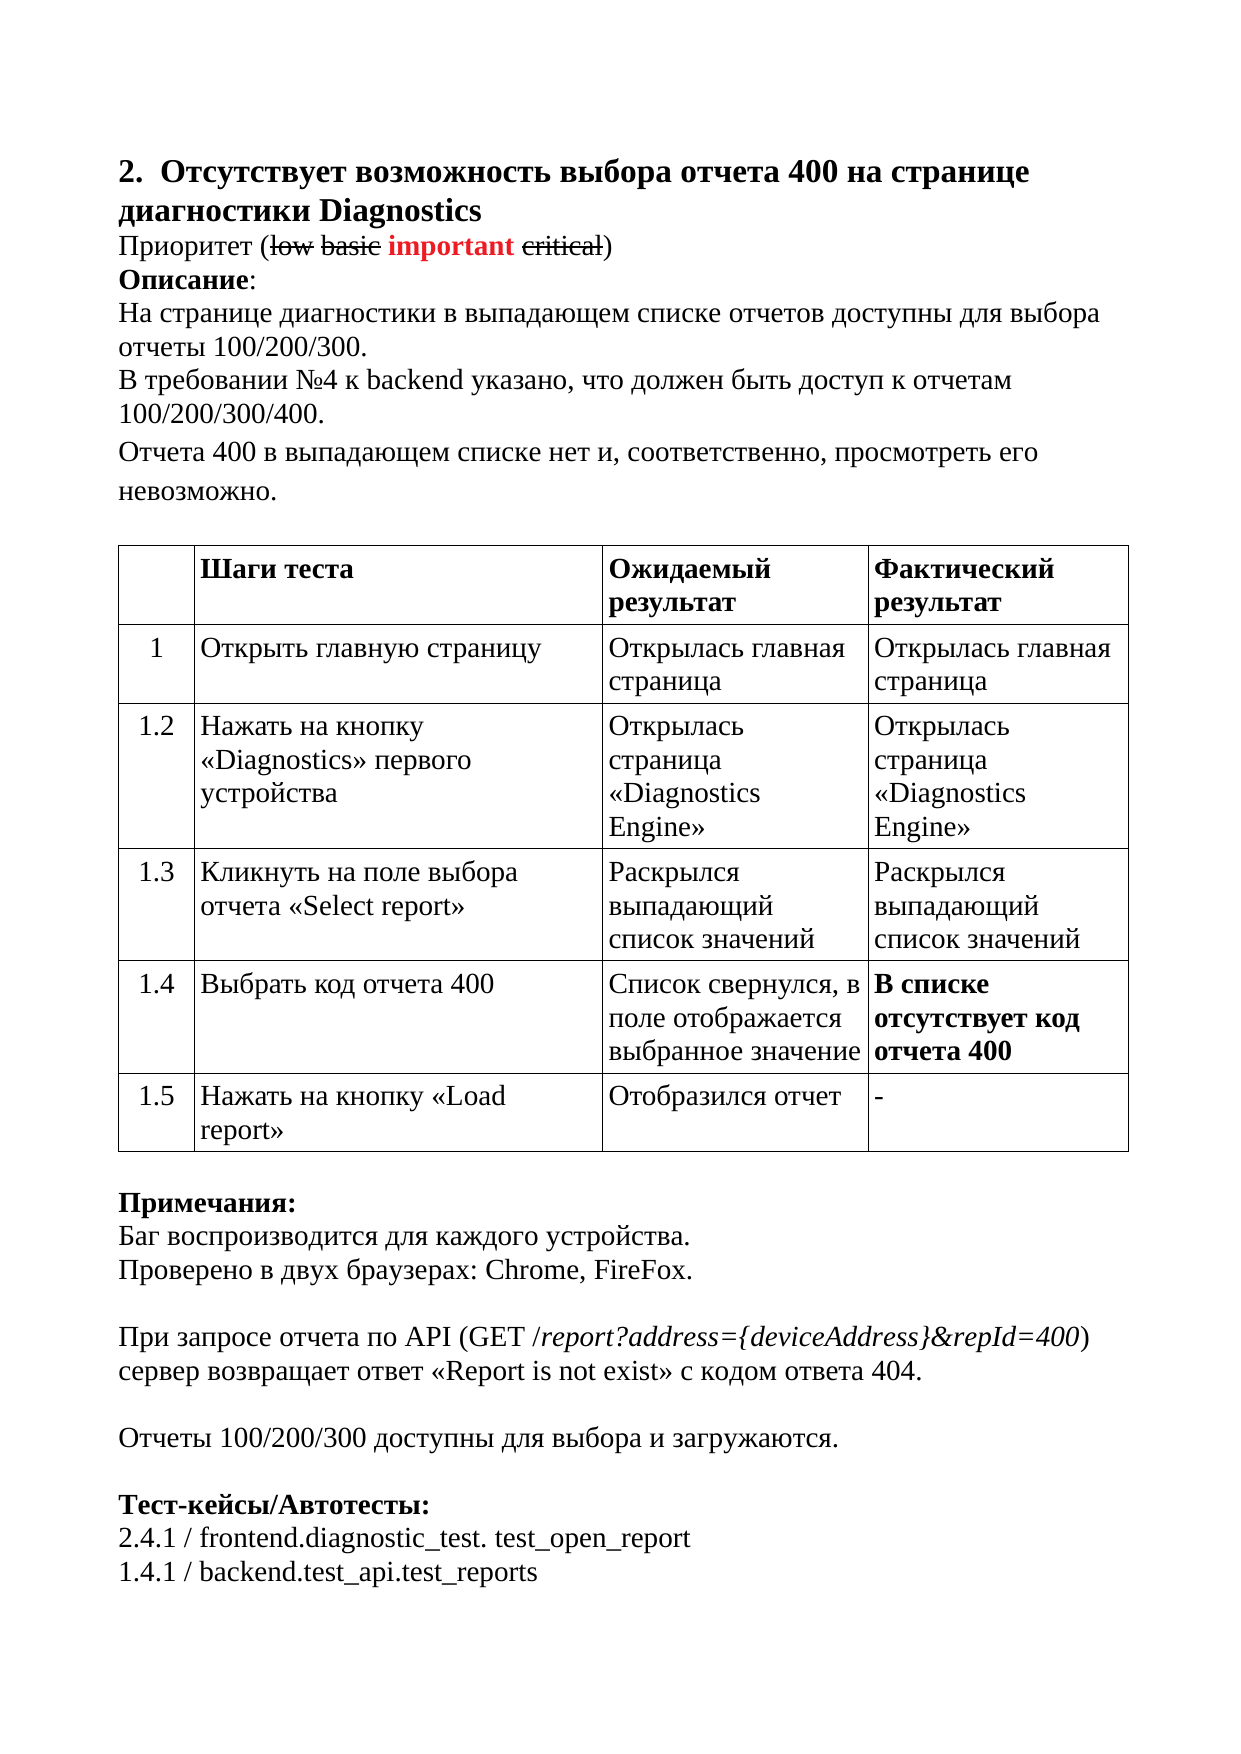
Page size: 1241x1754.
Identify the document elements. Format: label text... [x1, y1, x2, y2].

text На странице диагностики в выпадающем списке отчетов доступны для выбора отчеты 100/200/300. [118, 295, 1122, 362]
table_cell Выбрать код отчета 400 [195, 961, 602, 1073]
text 1.4.1 / backend.test_api.test_reports [118, 1554, 1122, 1587]
text При запросе отчета по API (GET /report?address={deviceAddress}&repId=400) [118, 1319, 1122, 1353]
text Баг воспроизводится для каждого устройства. [118, 1218, 1122, 1252]
table_cell 1 [119, 625, 194, 702]
text Отчета 400 в выпадающем списке нет и, соответственно, просмотреть его невозможно. [118, 434, 1122, 507]
table_cell 1.5 [119, 1074, 194, 1151]
text В требовании №4 к backend указано, что должен быть доступ к отчетам [118, 362, 1122, 396]
table_header Ожидаемый результат [603, 546, 868, 624]
table_cell Открылась главная страница [603, 625, 868, 702]
text Отчеты 100/200/300 доступны для выбора и загружаются. [118, 1420, 1122, 1453]
text 2. Отсутствует возможность выбора отчета 400 на странице диагностики Diagnostics [118, 152, 1122, 228]
table_cell Нажать на кнопку «Diagnostics» первого устройства [195, 704, 602, 848]
text 100/200/300/400. [118, 396, 1122, 429]
table_cell Нажать на кнопку «Load report» [195, 1074, 602, 1151]
table_cell Список свернулся, в поле отображается выбранное значение [603, 961, 868, 1073]
table_cell 1.4 [119, 961, 194, 1073]
text Тест-кейсы/Автотесты: [118, 1487, 1122, 1520]
table_cell Отобразился отчет [603, 1074, 868, 1151]
text Проверено в двух браузерах: Chrome, FireFox. [118, 1252, 1122, 1286]
table_cell 1.2 [119, 704, 194, 848]
table_cell Раскрылся выпадающий список значений [869, 849, 1128, 960]
table_cell Открылась страница «Diagnostics Engine» [603, 704, 868, 848]
table_cell 1.3 [119, 849, 194, 960]
table_cell - [869, 1074, 1128, 1151]
table_header Шаги теста [195, 546, 602, 624]
text Приоритет (low basic important critical) [118, 228, 1122, 262]
table_cell Открыть главную страницу [195, 625, 602, 702]
text Примечания: [118, 1185, 1122, 1218]
table_cell Открылась страница «Diagnostics Engine» [869, 704, 1128, 848]
table_header Фактический результат [869, 546, 1128, 624]
text сервер возвращает ответ «Report is not exist» с кодом ответа 404. [118, 1353, 1122, 1386]
table_cell Раскрылся выпадающий список значений [603, 849, 868, 960]
table_cell В списке отсутствует код отчета 400 [869, 961, 1128, 1073]
table_cell Кликнуть на поле выбора отчета «Select report» [195, 849, 602, 960]
text 2.4.1 / frontend.diagnostic_test. test_open_report [118, 1520, 1122, 1554]
text Описание: [118, 262, 1122, 295]
table_cell Открылась главная страница [869, 625, 1128, 702]
table_header [119, 546, 194, 624]
